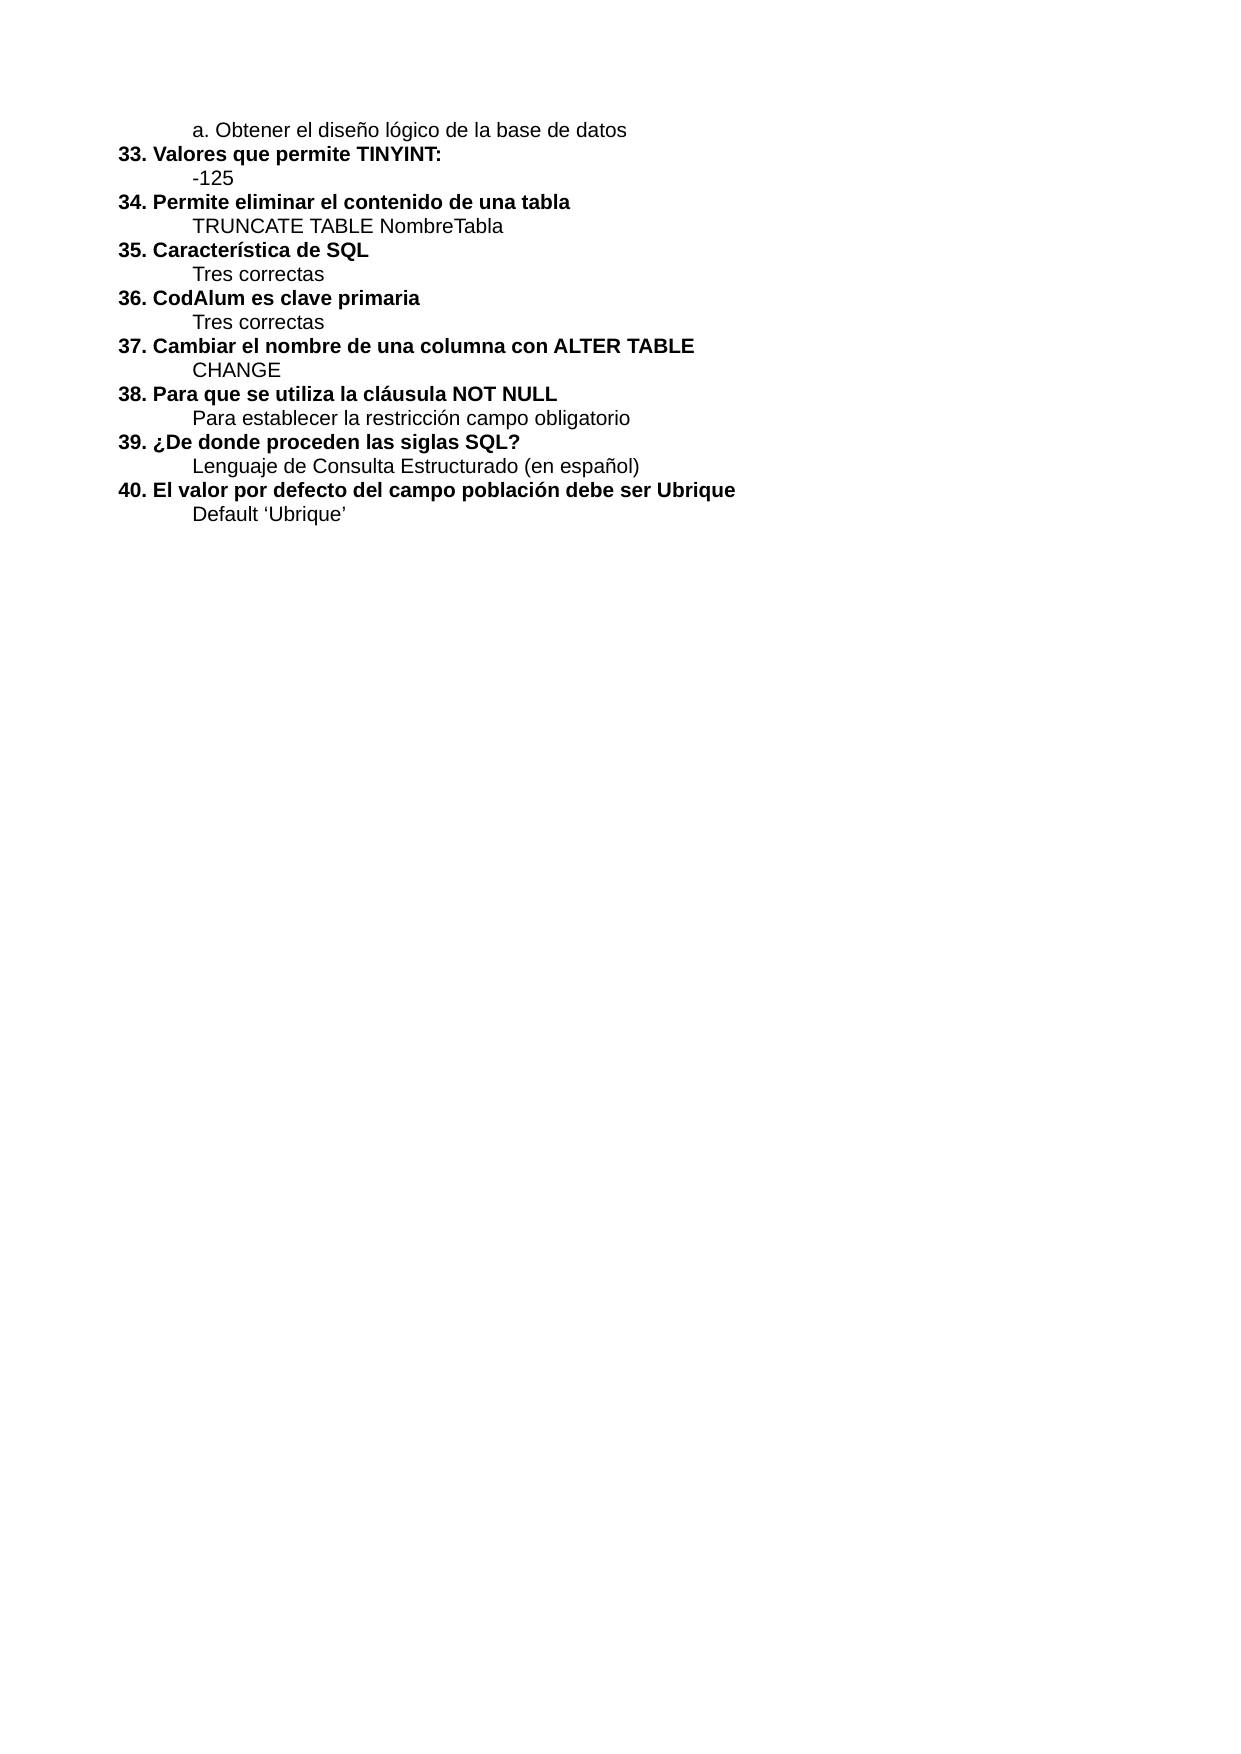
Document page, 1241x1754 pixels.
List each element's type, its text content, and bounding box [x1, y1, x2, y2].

text Default ‘Ubrique’ [118, 501, 1122, 525]
text 40. El valor por defecto del campo población debe ser Ubrique [118, 477, 1122, 501]
text 35. Característica de SQL [118, 238, 1122, 262]
text 34. Permite eliminar el contenido de una tabla [118, 190, 1122, 214]
text 33. Valores que permite TINYINT: [118, 142, 1122, 166]
text -125 [118, 166, 1122, 190]
text 36. CodAlum es clave primaria [118, 286, 1122, 310]
text Para establecer la restricción campo obligatorio [118, 406, 1122, 429]
text 39. ¿De donde proceden las siglas SQL? [118, 429, 1122, 453]
text TRUNCATE TABLE NombreTabla [118, 214, 1122, 238]
text Lenguaje de Consulta Estructurado (en español) [118, 453, 1122, 477]
text Tres correctas [118, 310, 1122, 334]
text a. Obtener el diseño lógico de la base de datos [118, 118, 1122, 142]
text Tres correctas [118, 262, 1122, 286]
text CHANGE [118, 358, 1122, 382]
text 38. Para que se utiliza la cláusula NOT NULL [118, 382, 1122, 406]
text 37. Cambiar el nombre de una columna con ALTER TABLE [118, 334, 1122, 358]
